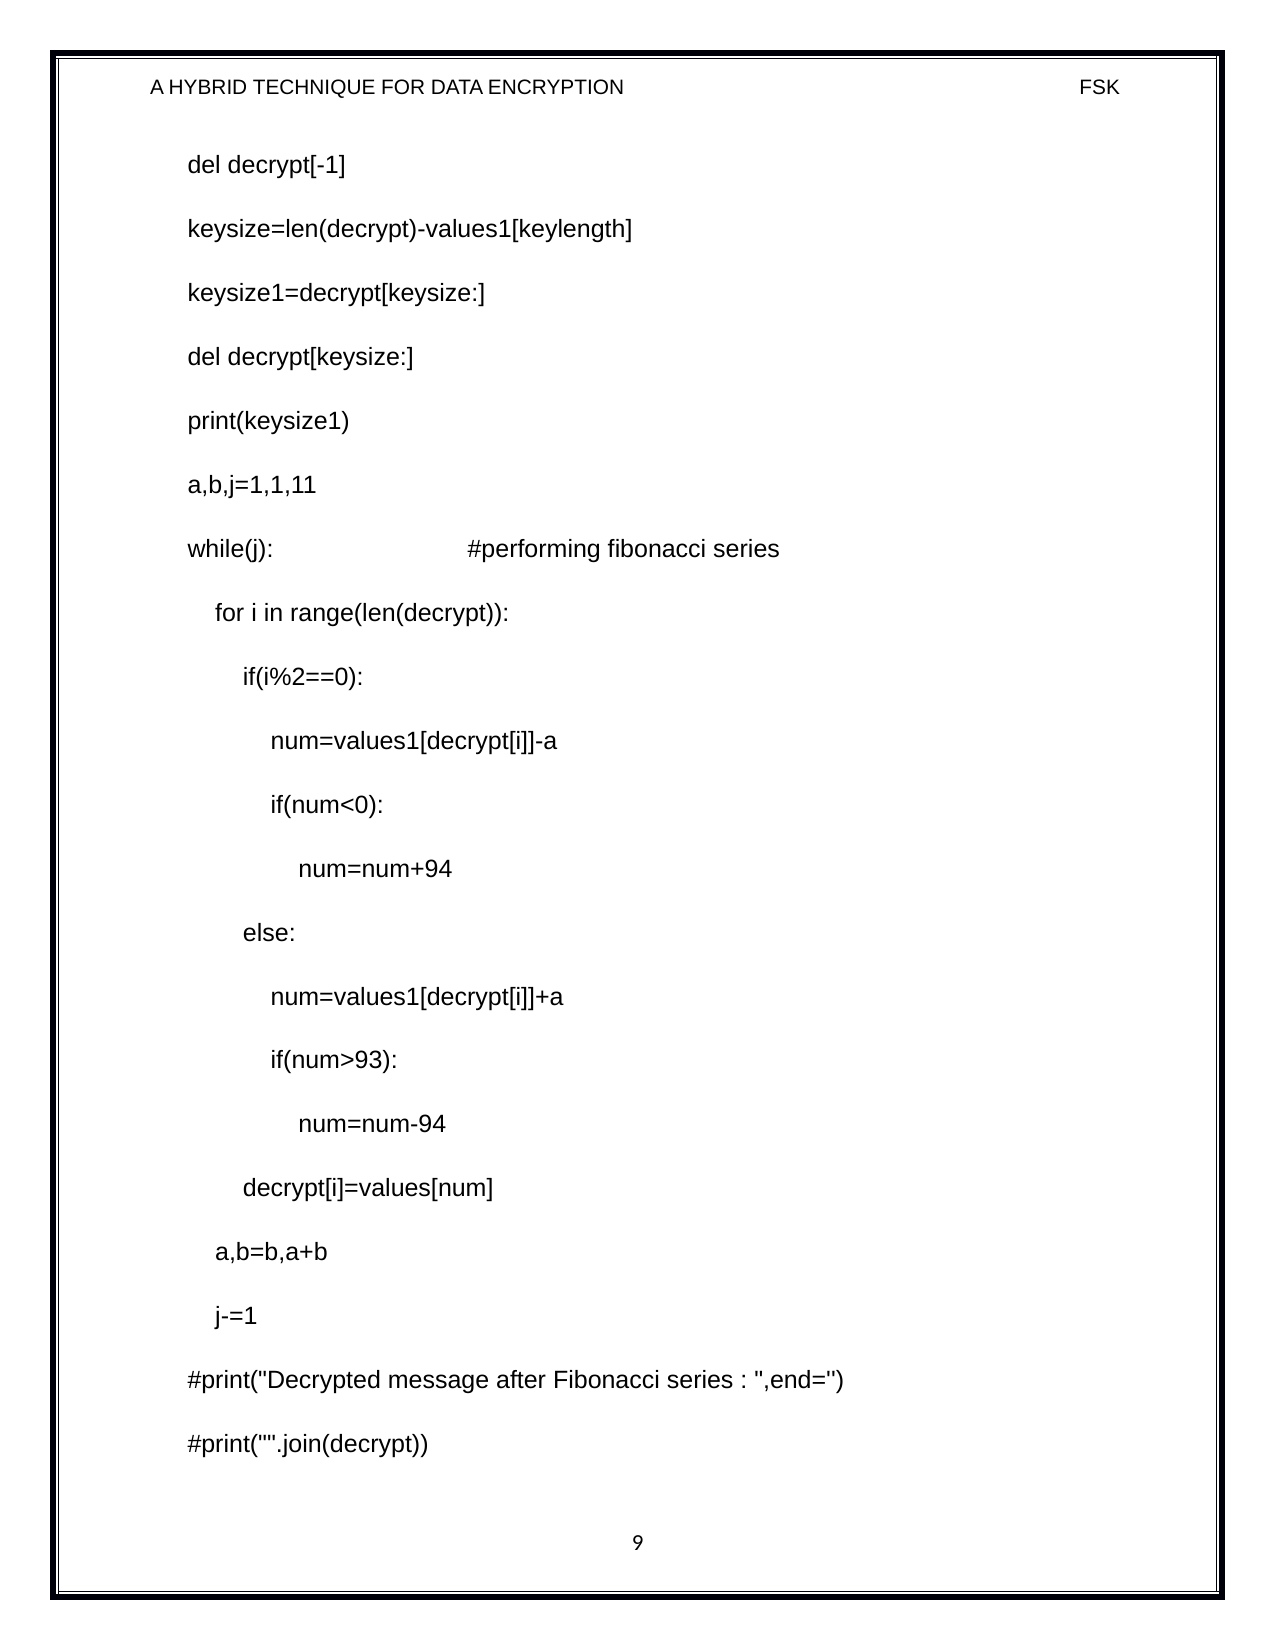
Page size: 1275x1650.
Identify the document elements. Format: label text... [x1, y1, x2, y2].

text del decrypt[-1] [187, 150, 1125, 179]
text a,b=b,a+b [187, 1237, 1125, 1266]
text num=values1[decrypt[i]]+a [187, 981, 1125, 1010]
text if(num>93): [187, 1045, 1125, 1074]
text while(j): #performing fibonacci series [187, 534, 1125, 562]
text keysize=len(decrypt)-values1[keylength] [187, 214, 1125, 243]
text else: [187, 917, 1125, 946]
text #print("Decrypted message after Fibonacci series : ",end='') [187, 1365, 1125, 1394]
text keysize1=decrypt[keysize:] [187, 278, 1125, 307]
text j-=1 [187, 1301, 1125, 1330]
text num=num-94 [187, 1109, 1125, 1138]
text decrypt[i]=values[num] [187, 1173, 1125, 1202]
text print(keysize1) [187, 406, 1125, 434]
text num=num+94 [187, 853, 1125, 882]
text #print("".join(decrypt)) [187, 1429, 1125, 1458]
text if(i%2==0): [187, 662, 1125, 690]
text del decrypt[keysize:] [187, 342, 1125, 371]
text num=values1[decrypt[i]]-a [187, 726, 1125, 754]
text a,b,j=1,1,11 [187, 470, 1125, 498]
text if(num<0): [187, 789, 1125, 818]
text for i in range(len(decrypt)): [187, 598, 1125, 626]
